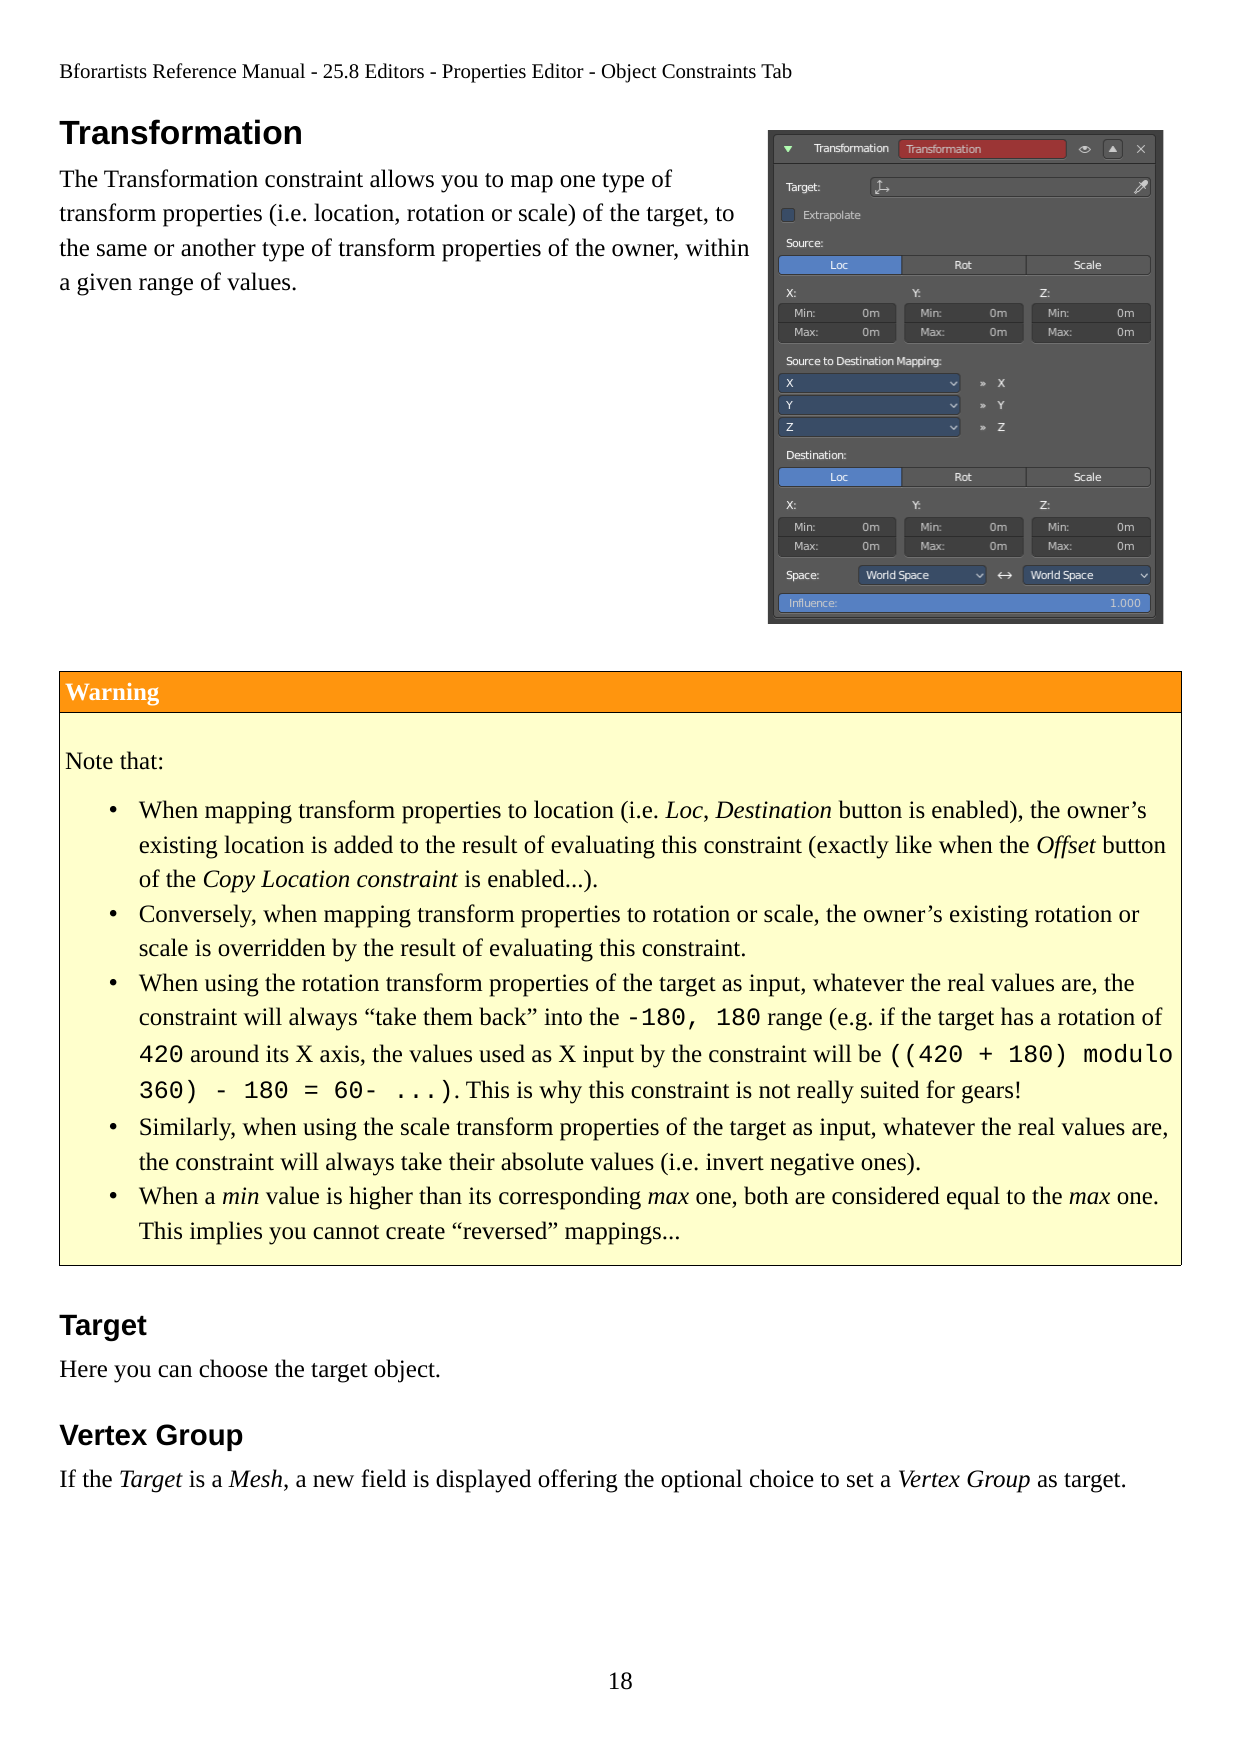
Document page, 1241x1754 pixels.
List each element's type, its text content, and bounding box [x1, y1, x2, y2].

text The Transformation constraint allows you to map one type of transform properties (i.e. location, rotation or scale) of the target, to the same or another type of transform properties of the owner, within a given range of values. [59, 164, 767, 296]
text If the Target is a Mesh, a new field is displayed offering the optional choice to set a Vertex Group as target. [59, 1464, 1181, 1493]
subtitle Target [59, 1308, 1181, 1342]
subtitle Vertex Group [59, 1418, 1181, 1452]
subtitle Transformation [59, 113, 1181, 151]
table_header Warning [60, 672, 1181, 712]
table_cell Note that: When mapping transform properties to location (i.e. Loc, Destination button is enabled), the owner’s existing location is added to the result of evaluating this constraint (exactly like when the Offset button of the Copy Location constraint is enabled...). Conversely, when mapping transform properties to rotation or scale, the owner’s existing rotation or scale is overridden by the result of evaluating this constraint. When using the rotation transform properties of the target as input, whatever the real values are, the constraint will always “take them back” into the -180, 180 range (e.g. if the target has a rotation of 420 around its X axis, the values used as X input by the constraint will be ((420 + 180) modulo 360) - 180 = 60- ...). This is why this constraint is not really suited for gears! Similarly, when using the scale transform properties of the target as input, whatever the real values are, the constraint will always take their absolute values (i.e. invert negative ones). When a min value is higher than its corresponding max one, both are considered equal to the max one. This implies you cannot create “reversed” mappings... [60, 713, 1181, 1265]
text Here you can choose the target object. [59, 1354, 1181, 1383]
picture [767, 130, 1164, 624]
